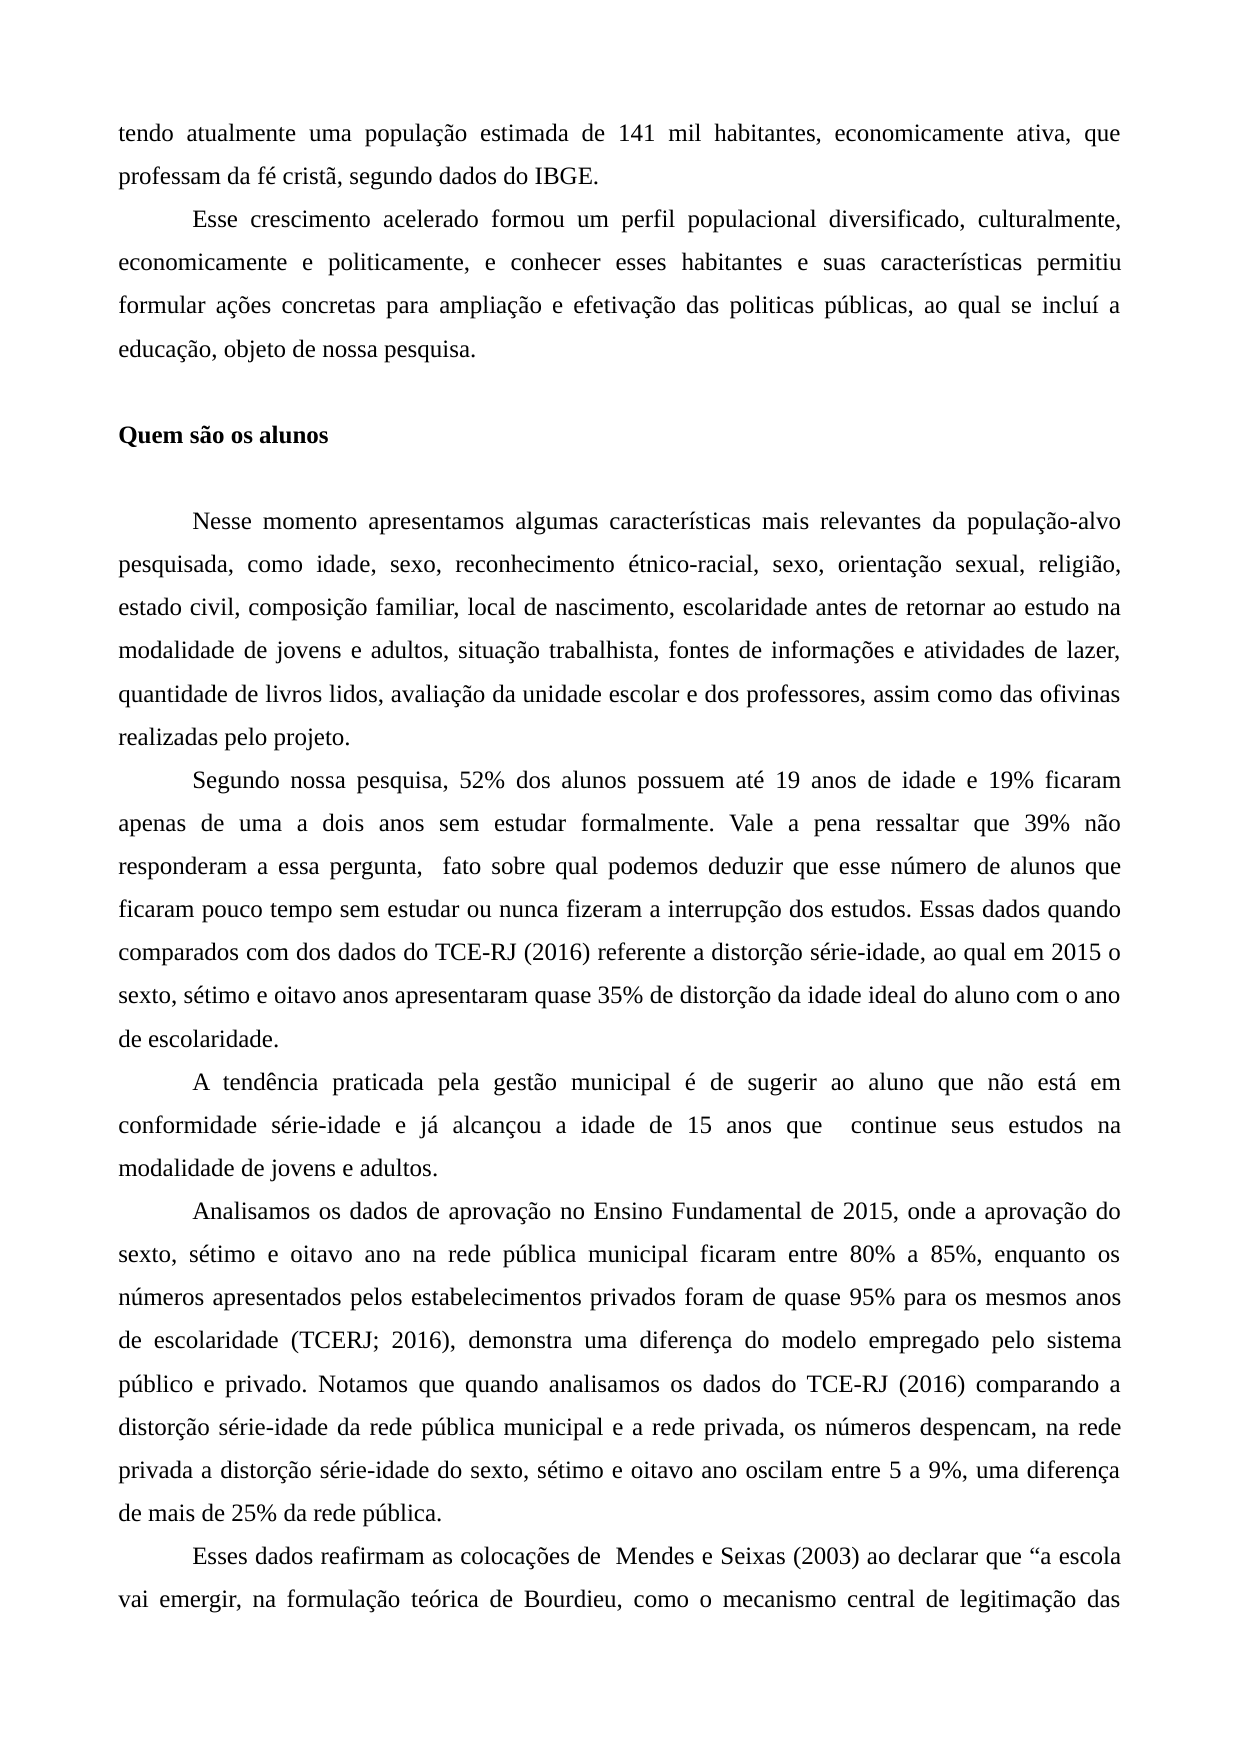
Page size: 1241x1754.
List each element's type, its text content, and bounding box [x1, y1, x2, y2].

text A tendência praticada pela gestão municipal é de sugerir ao aluno que não está em conformidade série-idade e já alcançou a idade de 15 anos que continue seus estudos na modalidade de jovens e adultos. [118, 1067, 1122, 1182]
text Segundo nossa pesquisa, 52% dos alunos possuem até 19 anos de idade e 19% ficaram apenas de uma a dois anos sem estudar formalmente. Vale a pena ressaltar que 39% não responderam a essa pergunta, fato sobre qual podemos deduzir que esse número de alunos que ficaram pouco tempo sem estudar ou nunca fizeram a interrupção dos estudos. Essas dados quando comparados com dos dados do TCE-RJ (2016) referente a distorção série-idade, ao qual em 2015 o sexto, sétimo e oitavo anos apresentaram quase 35% de distorção da idade ideal do aluno com o ano de escolaridade. [118, 765, 1122, 1052]
text Esse crescimento acelerado formou um perfil populacional diversificado, culturalmente, economicamente e politicamente, e conhecer esses habitantes e suas características permitiu formular ações concretas para ampliação e efetivação das politicas públicas, ao qual se incluí a educação, objeto de nossa pesquisa. [118, 204, 1122, 362]
text tendo atualmente uma população estimada de 141 mil habitantes, economicamente ativa, que professam da fé cristã, segundo dados do IBGE. [118, 118, 1122, 190]
text Esses dados reafirmam as colocações de Mendes e Seixas (2003) ao declarar que “a escola vai emergir, na formulação teórica de Bourdieu, como o mecanismo central de legitimação das [118, 1541, 1122, 1613]
text Analisamos os dados de aprovação no Ensino Fundamental de 2015, onde a aprovação do sexto, sétimo e oitavo ano na rede pública municipal ficaram entre 80% a 85%, enquanto os números apresentados pelos estabelecimentos privados foram de quase 95% para os mesmos anos de escolaridade (TCERJ; 2016), demonstra uma diferença do modelo empregado pelo sistema público e privado. Notamos que quando analisamos os dados do TCE-RJ (2016) comparando a distorção série-idade da rede pública municipal e a rede privada, os números despencam, na rede privada a distorção série-idade do sexto, sétimo e oitavo ano oscilam entre 5 a 9%, uma diferença de mais de 25% da rede pública. [118, 1196, 1122, 1527]
text Quem são os alunos [118, 420, 1122, 449]
text Nesse momento apresentamos algumas características mais relevantes da população-alvo pesquisada, como idade, sexo, reconhecimento étnico-racial, sexo, orientação sexual, religião, estado civil, composição familiar, local de nascimento, escolaridade antes de retornar ao estudo na modalidade de jovens e adultos, situação trabalhista, fontes de informações e atividades de lazer, quantidade de livros lidos, avaliação da unidade escolar e dos professores, assim como das ofivinas realizadas pelo projeto. [118, 506, 1122, 751]
